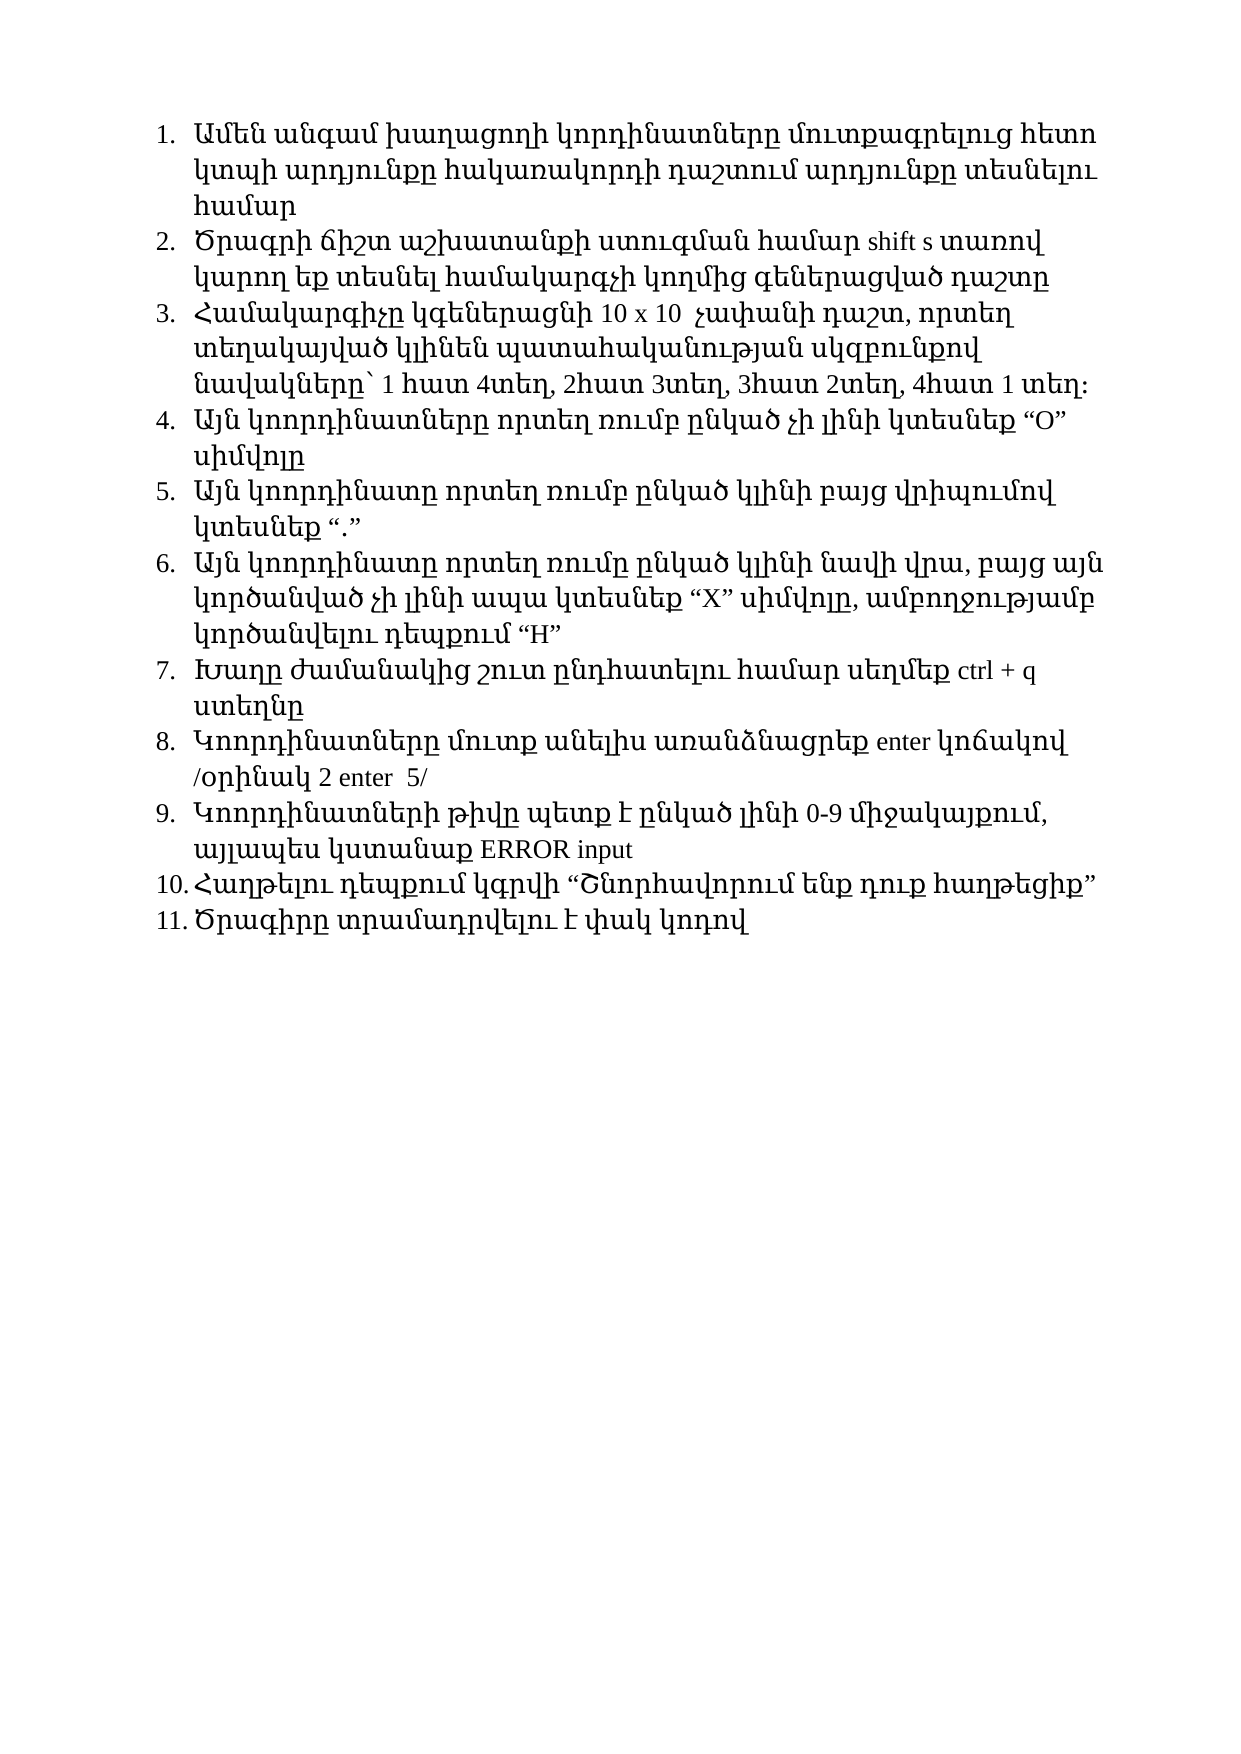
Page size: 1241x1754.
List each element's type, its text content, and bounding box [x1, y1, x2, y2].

list Այն կոորդինատները որտեղ ռումբ ընկած չի լինի կտեսնեք “O” սիմվոլը [156, 404, 1122, 471]
list Ամեն անգամ խաղացողի կորդինատները մուտքագրելուց հետո կտպի արդյունքը հակառակորդի դաշտում արդյունքը տեսնելու համար [156, 118, 1122, 221]
list Խաղը ժամանակից շուտ ընդհատելու համար սեղմեք ctrl + q ստեղնը [156, 654, 1122, 721]
list Ծրագիրը տրամադրվելու է փակ կոդով [156, 904, 1122, 935]
list Ծրագրի ճիշտ աշխատանքի ստուգման համար shift s տառով կարող եք տեսնել համակարգչի կողմից գեներացված դաշտը [156, 225, 1122, 292]
list Կոորդինատները մուտք անելիս առանձնացրեք enter կոճակով /օրինակ 2 enter 5/ [156, 726, 1122, 792]
list Հաղթելու դեպքում կգրվի “Շնորհավորում ենք դուք հաղթեցիք” [156, 868, 1122, 899]
list Կոորդինատների թիվը պետք է ընկած լինի 0-9 միջակայքում, այլապես կստանաք ERROR input [156, 797, 1122, 864]
list Այն կոորդինատը որտեղ ռումը ընկած կլինի նավի վրա, բայց այն կործանված չի լինի ապա կտեսնեք “X” սիմվոլը, ամբողջությամբ կործանվելու դեպքում “H” [156, 547, 1122, 649]
list Այն կոորդինատը որտեղ ռումբ ընկած կլինի բայց վրիպումով կտեսնեք “․” [156, 475, 1122, 542]
list Համակարգիչը կգեներացնի 10 x 10 չափանի դաշտ, որտեղ տեղակայված կլինեն պատահականության սկզբունքով նավակները՝ 1 հատ 4տեղ, 2հատ 3տեղ, 3հատ 2տեղ, 4հատ 1 տեղ։ [156, 297, 1122, 399]
